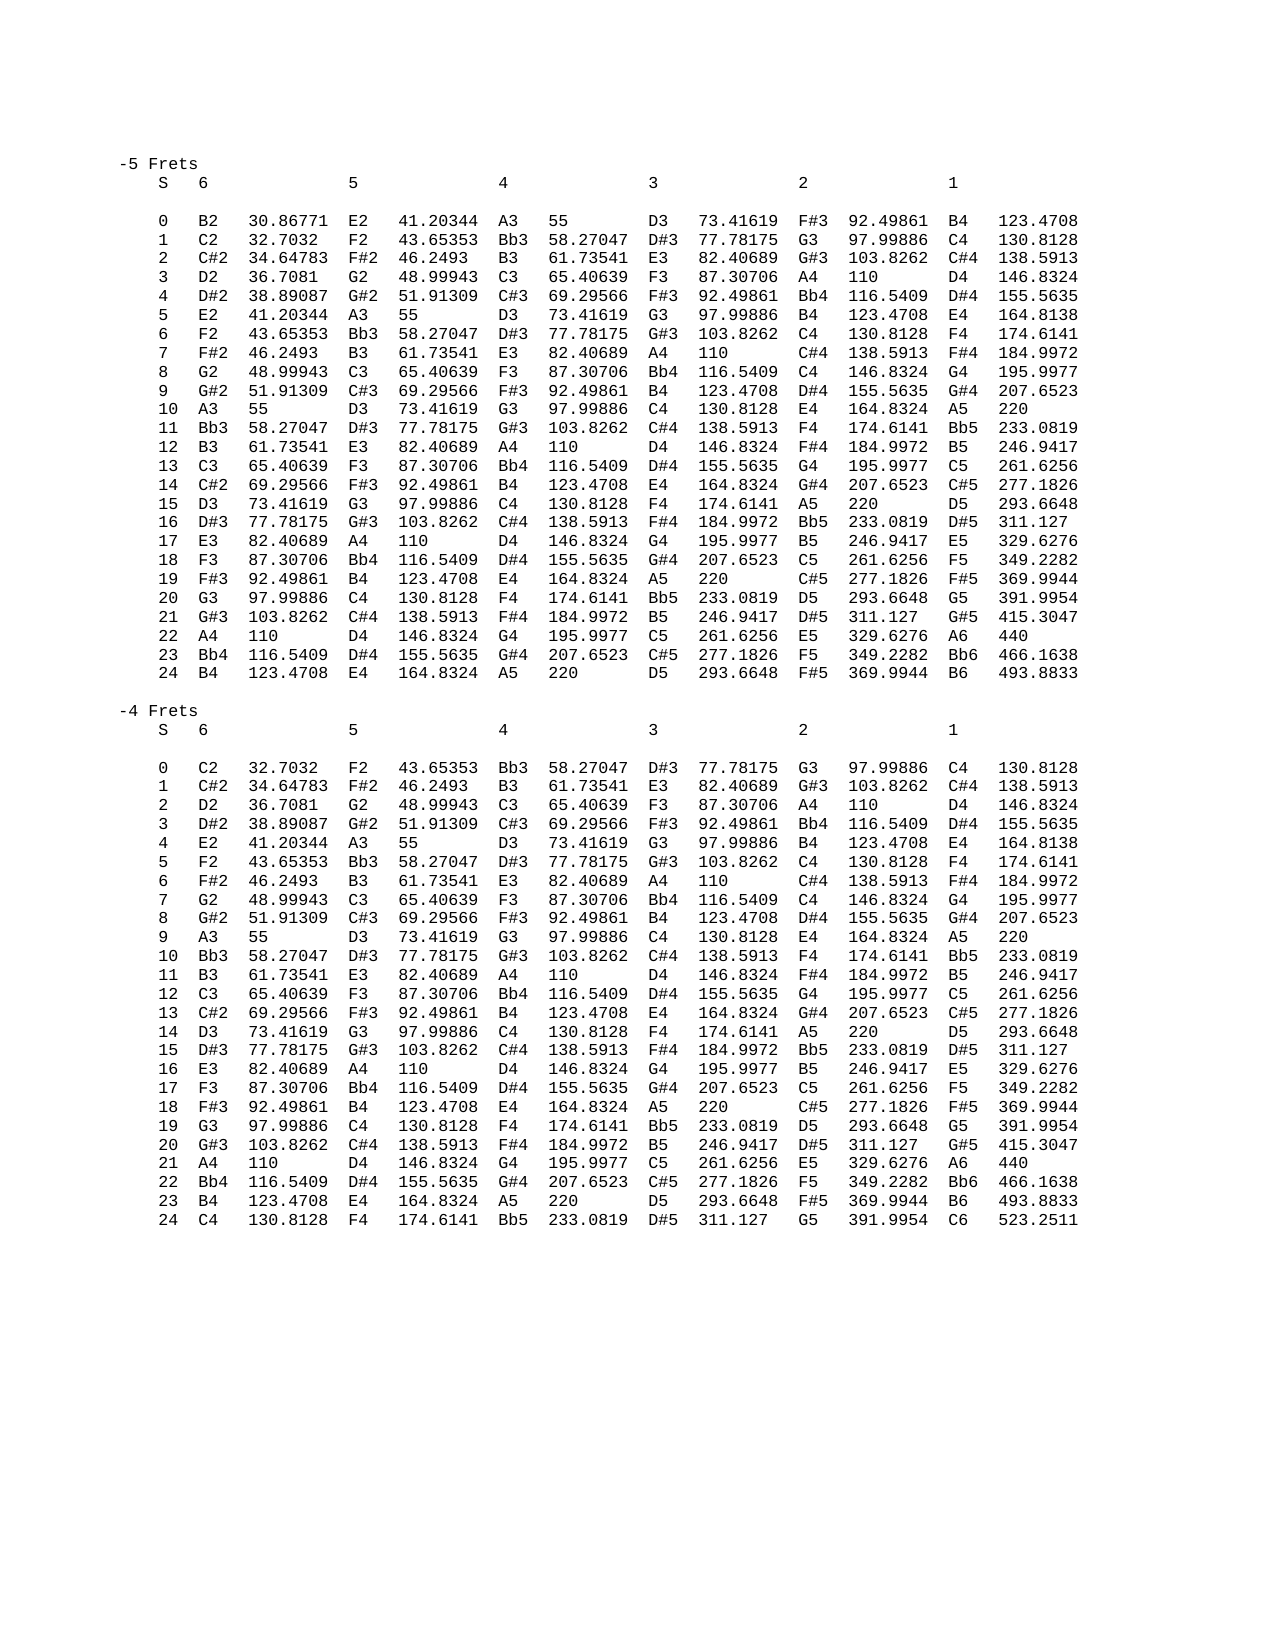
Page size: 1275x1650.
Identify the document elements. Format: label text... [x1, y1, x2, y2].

text 23 B4 123.4708 E4 164.8324 A5 220 D5 293.6648 F#5 369.9944 B6 493.8833 [118, 1193, 1157, 1212]
text 12 B3 61.73541 E3 82.40689 A4 110 D4 146.8324 F#4 184.9972 B5 246.9417 [118, 439, 1157, 457]
text 22 Bb4 116.5409 D#4 155.5635 G#4 207.6523 C#5 277.1826 F5 349.2282 Bb6 466.1638 [118, 1174, 1157, 1193]
text 18 F3 87.30706 Bb4 116.5409 D#4 155.5635 G#4 207.6523 C5 261.6256 F5 349.2282 [118, 552, 1157, 571]
text 10 A3 55 D3 73.41619 G3 97.99886 C4 130.8128 E4 164.8324 A5 220 [118, 401, 1157, 420]
text 23 Bb4 116.5409 D#4 155.5635 G#4 207.6523 C#5 277.1826 F5 349.2282 Bb6 466.1638 [118, 646, 1157, 665]
text 18 F#3 92.49861 B4 123.4708 E4 164.8324 A5 220 C#5 277.1826 F#5 369.9944 [118, 1098, 1157, 1117]
text 16 D#3 77.78175 G#3 103.8262 C#4 138.5913 F#4 184.9972 Bb5 233.0819 D#5 311.127 [118, 514, 1157, 533]
text 11 Bb3 58.27047 D#3 77.78175 G#3 103.8262 C#4 138.5913 F4 174.6141 Bb5 233.0819 [118, 420, 1157, 439]
text S 6 5 4 3 2 1 [118, 175, 1157, 193]
text 24 B4 123.4708 E4 164.8324 A5 220 D5 293.6648 F#5 369.9944 B6 493.8833 [118, 665, 1157, 684]
text 1 C2 32.7032 F2 43.65353 Bb3 58.27047 D#3 77.78175 G3 97.99886 C4 130.8128 [118, 231, 1157, 250]
text 10 Bb3 58.27047 D#3 77.78175 G#3 103.8262 C#4 138.5913 F4 174.6141 Bb5 233.0819 [118, 948, 1157, 967]
text 13 C3 65.40639 F3 87.30706 Bb4 116.5409 D#4 155.5635 G4 195.9977 C5 261.6256 [118, 457, 1157, 476]
text 13 C#2 69.29566 F#3 92.49861 B4 123.4708 E4 164.8324 G#4 207.6523 C#5 277.1826 [118, 1004, 1157, 1023]
text 4 D#2 38.89087 G#2 51.91309 C#3 69.29566 F#3 92.49861 Bb4 116.5409 D#4 155.5635 [118, 288, 1157, 307]
text 5 F2 43.65353 Bb3 58.27047 D#3 77.78175 G#3 103.8262 C4 130.8128 F4 174.6141 [118, 853, 1157, 872]
text 1 C#2 34.64783 F#2 46.2493 B3 61.73541 E3 82.40689 G#3 103.8262 C#4 138.5913 [118, 778, 1157, 797]
text -5 Frets [118, 156, 1157, 175]
text 20 G#3 103.8262 C#4 138.5913 F#4 184.9972 B5 246.9417 D#5 311.127 G#5 415.3047 [118, 1136, 1157, 1155]
text 9 A3 55 D3 73.41619 G3 97.99886 C4 130.8128 E4 164.8324 A5 220 [118, 929, 1157, 948]
text 21 G#3 103.8262 C#4 138.5913 F#4 184.9972 B5 246.9417 D#5 311.127 G#5 415.3047 [118, 608, 1157, 627]
text 7 G2 48.99943 C3 65.40639 F3 87.30706 Bb4 116.5409 C4 146.8324 G4 195.9977 [118, 891, 1157, 910]
text 19 F#3 92.49861 B4 123.4708 E4 164.8324 A5 220 C#5 277.1826 F#5 369.9944 [118, 571, 1157, 589]
text 24 C4 130.8128 F4 174.6141 Bb5 233.0819 D#5 311.127 G5 391.9954 C6 523.2511 [118, 1212, 1157, 1231]
text 6 F2 43.65353 Bb3 58.27047 D#3 77.78175 G#3 103.8262 C4 130.8128 F4 174.6141 [118, 326, 1157, 344]
text 3 D#2 38.89087 G#2 51.91309 C#3 69.29566 F#3 92.49861 Bb4 116.5409 D#4 155.5635 [118, 816, 1157, 834]
text S 6 5 4 3 2 1 [118, 721, 1157, 740]
text 7 F#2 46.2493 B3 61.73541 E3 82.40689 A4 110 C#4 138.5913 F#4 184.9972 [118, 344, 1157, 363]
text 14 C#2 69.29566 F#3 92.49861 B4 123.4708 E4 164.8324 G#4 207.6523 C#5 277.1826 [118, 476, 1157, 495]
text 22 A4 110 D4 146.8324 G4 195.9977 C5 261.6256 E5 329.6276 A6 440 [118, 627, 1157, 646]
text 11 B3 61.73541 E3 82.40689 A4 110 D4 146.8324 F#4 184.9972 B5 246.9417 [118, 967, 1157, 985]
text 8 G#2 51.91309 C#3 69.29566 F#3 92.49861 B4 123.4708 D#4 155.5635 G#4 207.6523 [118, 910, 1157, 929]
text 0 C2 32.7032 F2 43.65353 Bb3 58.27047 D#3 77.78175 G3 97.99886 C4 130.8128 [118, 759, 1157, 778]
text 8 G2 48.99943 C3 65.40639 F3 87.30706 Bb4 116.5409 C4 146.8324 G4 195.9977 [118, 363, 1157, 382]
text 19 G3 97.99886 C4 130.8128 F4 174.6141 Bb5 233.0819 D5 293.6648 G5 391.9954 [118, 1117, 1157, 1136]
text 21 A4 110 D4 146.8324 G4 195.9977 C5 261.6256 E5 329.6276 A6 440 [118, 1155, 1157, 1174]
text 20 G3 97.99886 C4 130.8128 F4 174.6141 Bb5 233.0819 D5 293.6648 G5 391.9954 [118, 589, 1157, 608]
text 4 E2 41.20344 A3 55 D3 73.41619 G3 97.99886 B4 123.4708 E4 164.8138 [118, 834, 1157, 853]
text 5 E2 41.20344 A3 55 D3 73.41619 G3 97.99886 B4 123.4708 E4 164.8138 [118, 307, 1157, 326]
text 17 F3 87.30706 Bb4 116.5409 D#4 155.5635 G#4 207.6523 C5 261.6256 F5 349.2282 [118, 1080, 1157, 1098]
text 6 F#2 46.2493 B3 61.73541 E3 82.40689 A4 110 C#4 138.5913 F#4 184.9972 [118, 872, 1157, 891]
text 15 D#3 77.78175 G#3 103.8262 C#4 138.5913 F#4 184.9972 Bb5 233.0819 D#5 311.127 [118, 1042, 1157, 1061]
text 0 B2 30.86771 E2 41.20344 A3 55 D3 73.41619 F#3 92.49861 B4 123.4708 [118, 212, 1157, 231]
text 14 D3 73.41619 G3 97.99886 C4 130.8128 F4 174.6141 A5 220 D5 293.6648 [118, 1023, 1157, 1042]
text 15 D3 73.41619 G3 97.99886 C4 130.8128 F4 174.6141 A5 220 D5 293.6648 [118, 495, 1157, 514]
text 9 G#2 51.91309 C#3 69.29566 F#3 92.49861 B4 123.4708 D#4 155.5635 G#4 207.6523 [118, 382, 1157, 401]
text 16 E3 82.40689 A4 110 D4 146.8324 G4 195.9977 B5 246.9417 E5 329.6276 [118, 1061, 1157, 1080]
text 12 C3 65.40639 F3 87.30706 Bb4 116.5409 D#4 155.5635 G4 195.9977 C5 261.6256 [118, 985, 1157, 1004]
text -4 Frets [118, 703, 1157, 721]
text 2 C#2 34.64783 F#2 46.2493 B3 61.73541 E3 82.40689 G#3 103.8262 C#4 138.5913 [118, 250, 1157, 269]
text 2 D2 36.7081 G2 48.99943 C3 65.40639 F3 87.30706 A4 110 D4 146.8324 [118, 797, 1157, 816]
text 3 D2 36.7081 G2 48.99943 C3 65.40639 F3 87.30706 A4 110 D4 146.8324 [118, 269, 1157, 288]
text 17 E3 82.40689 A4 110 D4 146.8324 G4 195.9977 B5 246.9417 E5 329.6276 [118, 533, 1157, 552]
